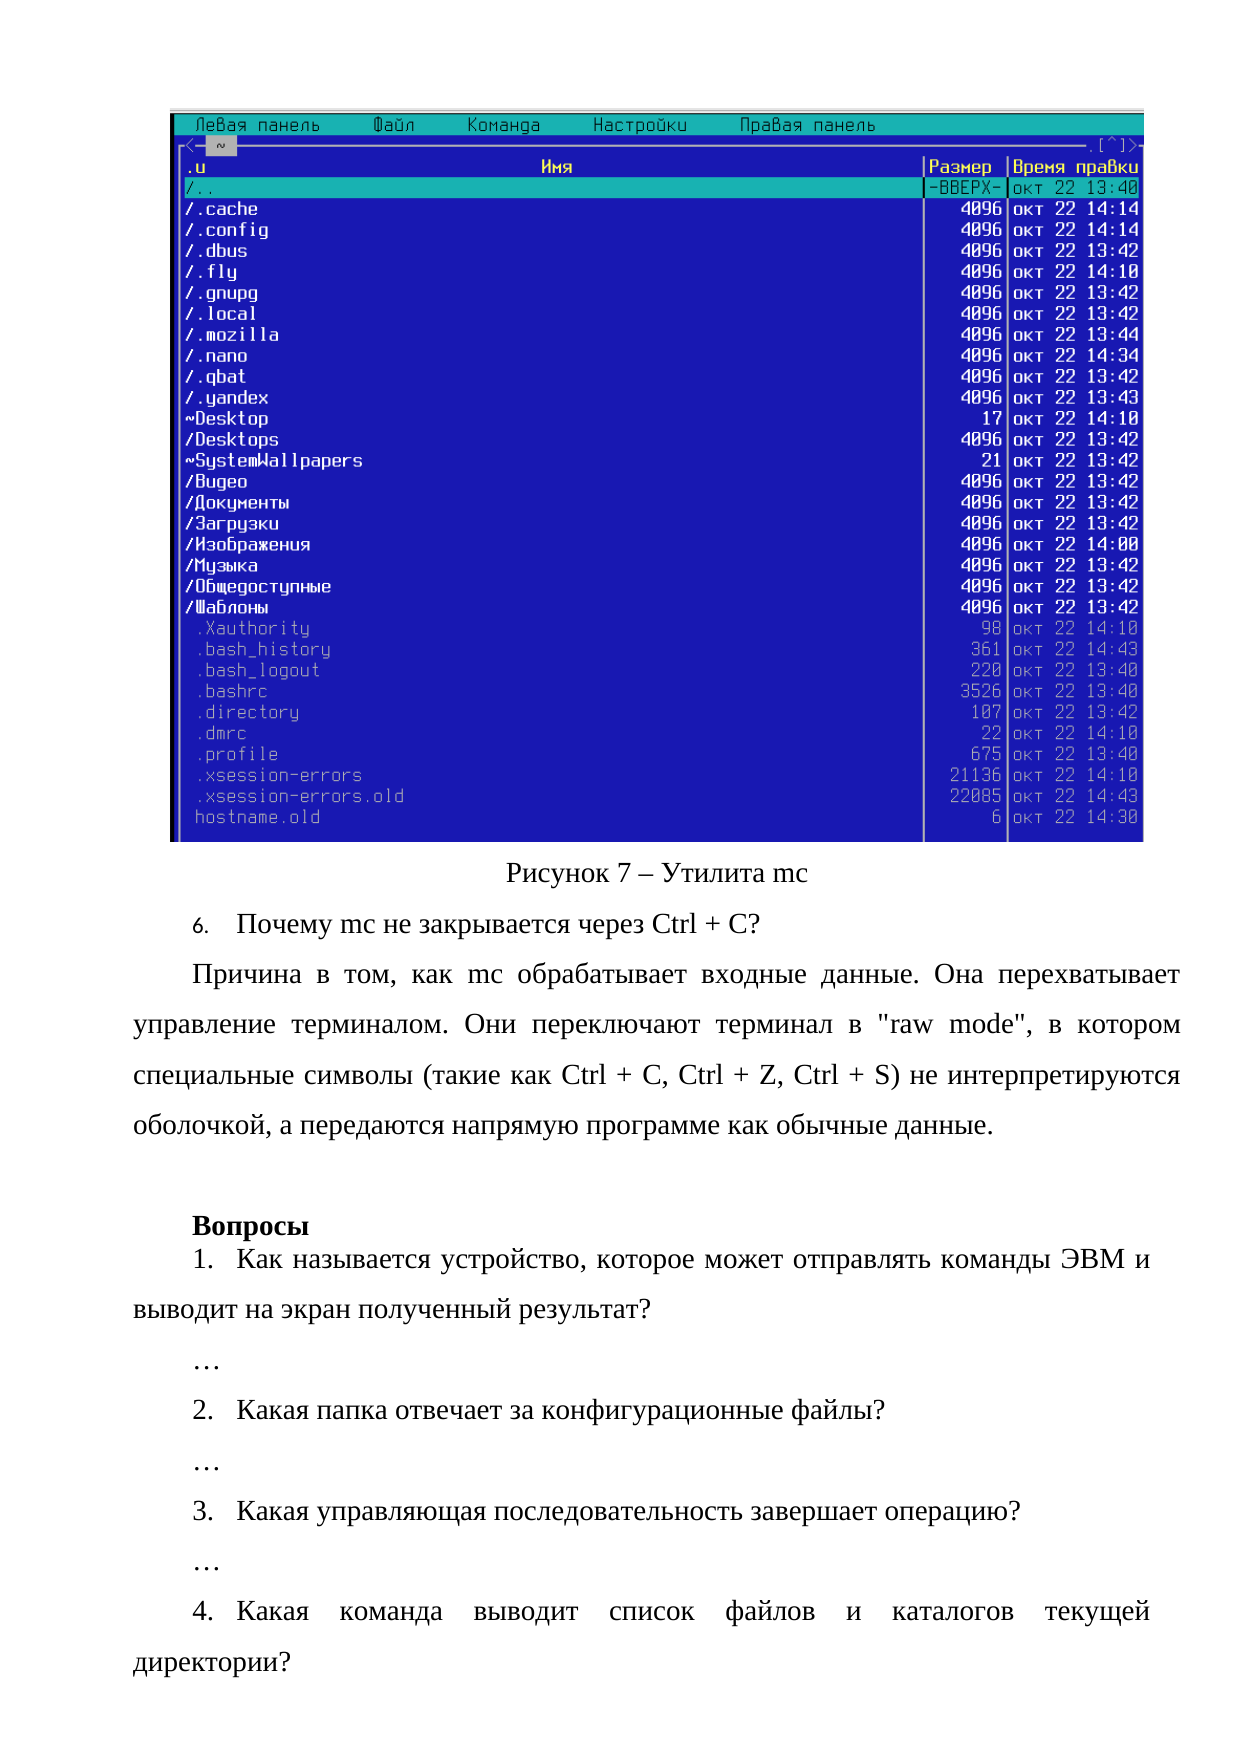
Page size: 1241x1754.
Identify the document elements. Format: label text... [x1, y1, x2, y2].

list Как называется устройство, которое может отправлять команды ЭВМ и выводит на экран полученный результат? [133, 1241, 1151, 1325]
picture [169, 108, 1144, 842]
list Какая управляющая последовательность завершает операцию? [133, 1493, 1151, 1526]
text Причина в том, как mc обрабатывает входные данные. Она перехватывает управление терминалом. Они переключают терминал в "raw mode", в котором специальные символы (такие как Ctrl + C, Ctrl + Z, Ctrl + S) не интерпретируются оболочкой, а передаются напрямую программе как обычные данные. [133, 956, 1181, 1141]
list Какая команда выводит список файлов и каталогов текущей директории? [133, 1593, 1151, 1677]
text … [133, 1443, 1151, 1476]
text … [133, 1342, 1151, 1376]
text Вопросы [133, 1208, 1181, 1241]
text … [133, 1543, 1151, 1577]
text Рисунок 7 – Утилита mc [133, 856, 1181, 889]
list Какая папка отвечает за конфигурационные файлы? [133, 1392, 1151, 1426]
list Почему mc не закрывается через Ctrl + C? [133, 906, 1181, 939]
